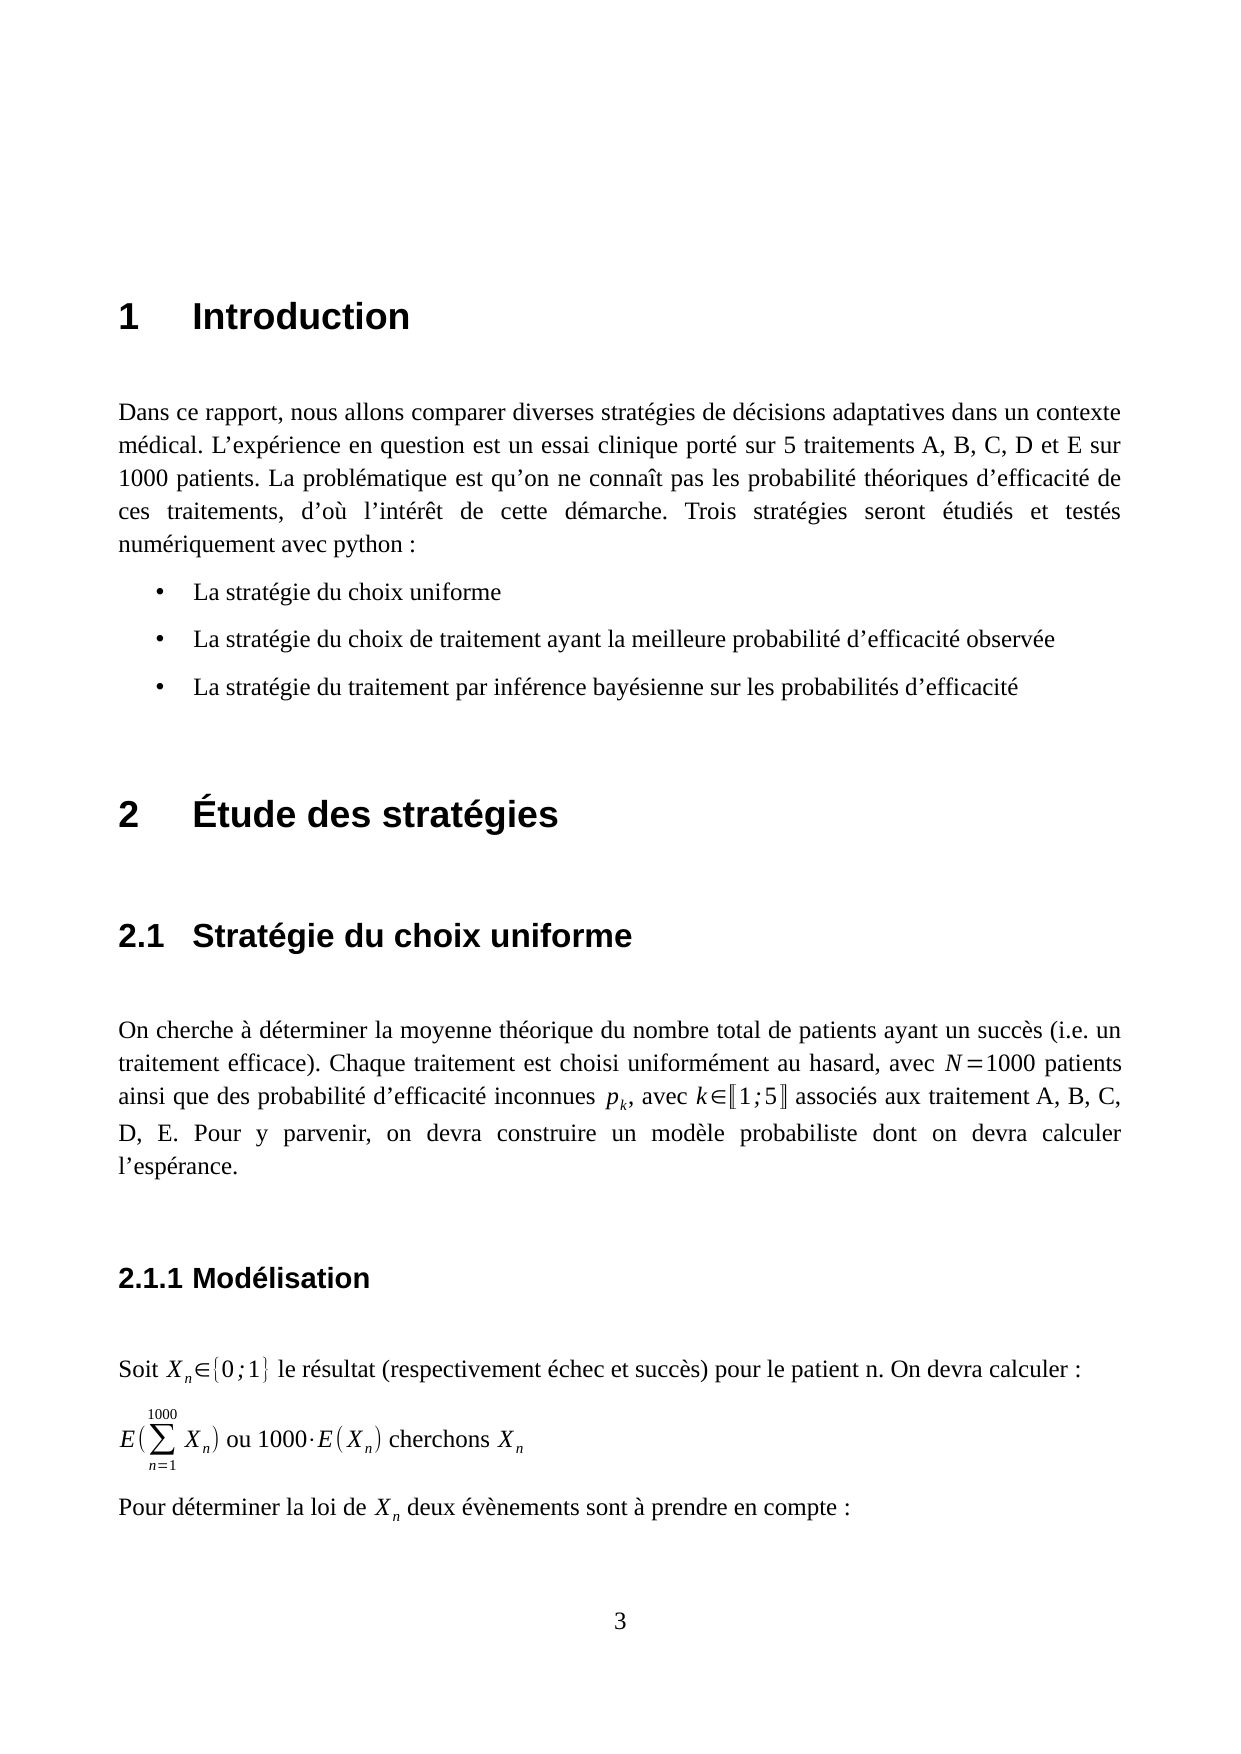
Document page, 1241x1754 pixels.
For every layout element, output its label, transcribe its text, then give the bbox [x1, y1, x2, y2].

subtitle 2.1 Stratégie du choix uniforme [118, 916, 1122, 955]
subtitle 2 Étude des stratégies [118, 792, 1122, 836]
list La stratégie du choix uniforme [156, 577, 1122, 606]
text Soit le résultat (respectivement échec et succès) pour le patient n. On devra calculer : [118, 1354, 1122, 1387]
subtitle 2.1.1 Modélisation [118, 1261, 1122, 1294]
list La stratégie du traitement par inférence bayésienne sur les probabilités d’efficacité [156, 672, 1122, 701]
text ou cherchons [118, 1406, 1122, 1473]
text On cherche à déterminer la moyenne théorique du nombre total de patients ayant un succès (i.e. un traitement efficace). Chaque traitement est choisi uniformément au hasard, avec patients ainsi que des probabilité d’efficacité inconnues , avec associés aux traitement A, B, C, D, E. Pour y parvenir, on devra construire un modèle probabiliste dont on devra calculer l’espérance. [118, 1015, 1122, 1179]
list La stratégie du choix de traitement ayant la meilleure probabilité d’efficacité observée [156, 624, 1122, 653]
text Pour déterminer la loi de deux évènements sont à prendre en compte : [118, 1492, 1122, 1525]
text Dans ce rapport, nous allons comparer diverses stratégies de décisions adaptatives dans un contexte médical. L’expérience en question est un essai clinique porté sur 5 traitements A, B, C, D et E sur 1000 patients. La problématique est qu’on ne connaît pas les probabilité théoriques d’efficacité de ces traitements, d’où l’intérêt de cette démarche. Trois stratégies seront étudiés et testés numériquement avec python : [118, 397, 1122, 558]
subtitle 1 Introduction [118, 294, 1122, 337]
